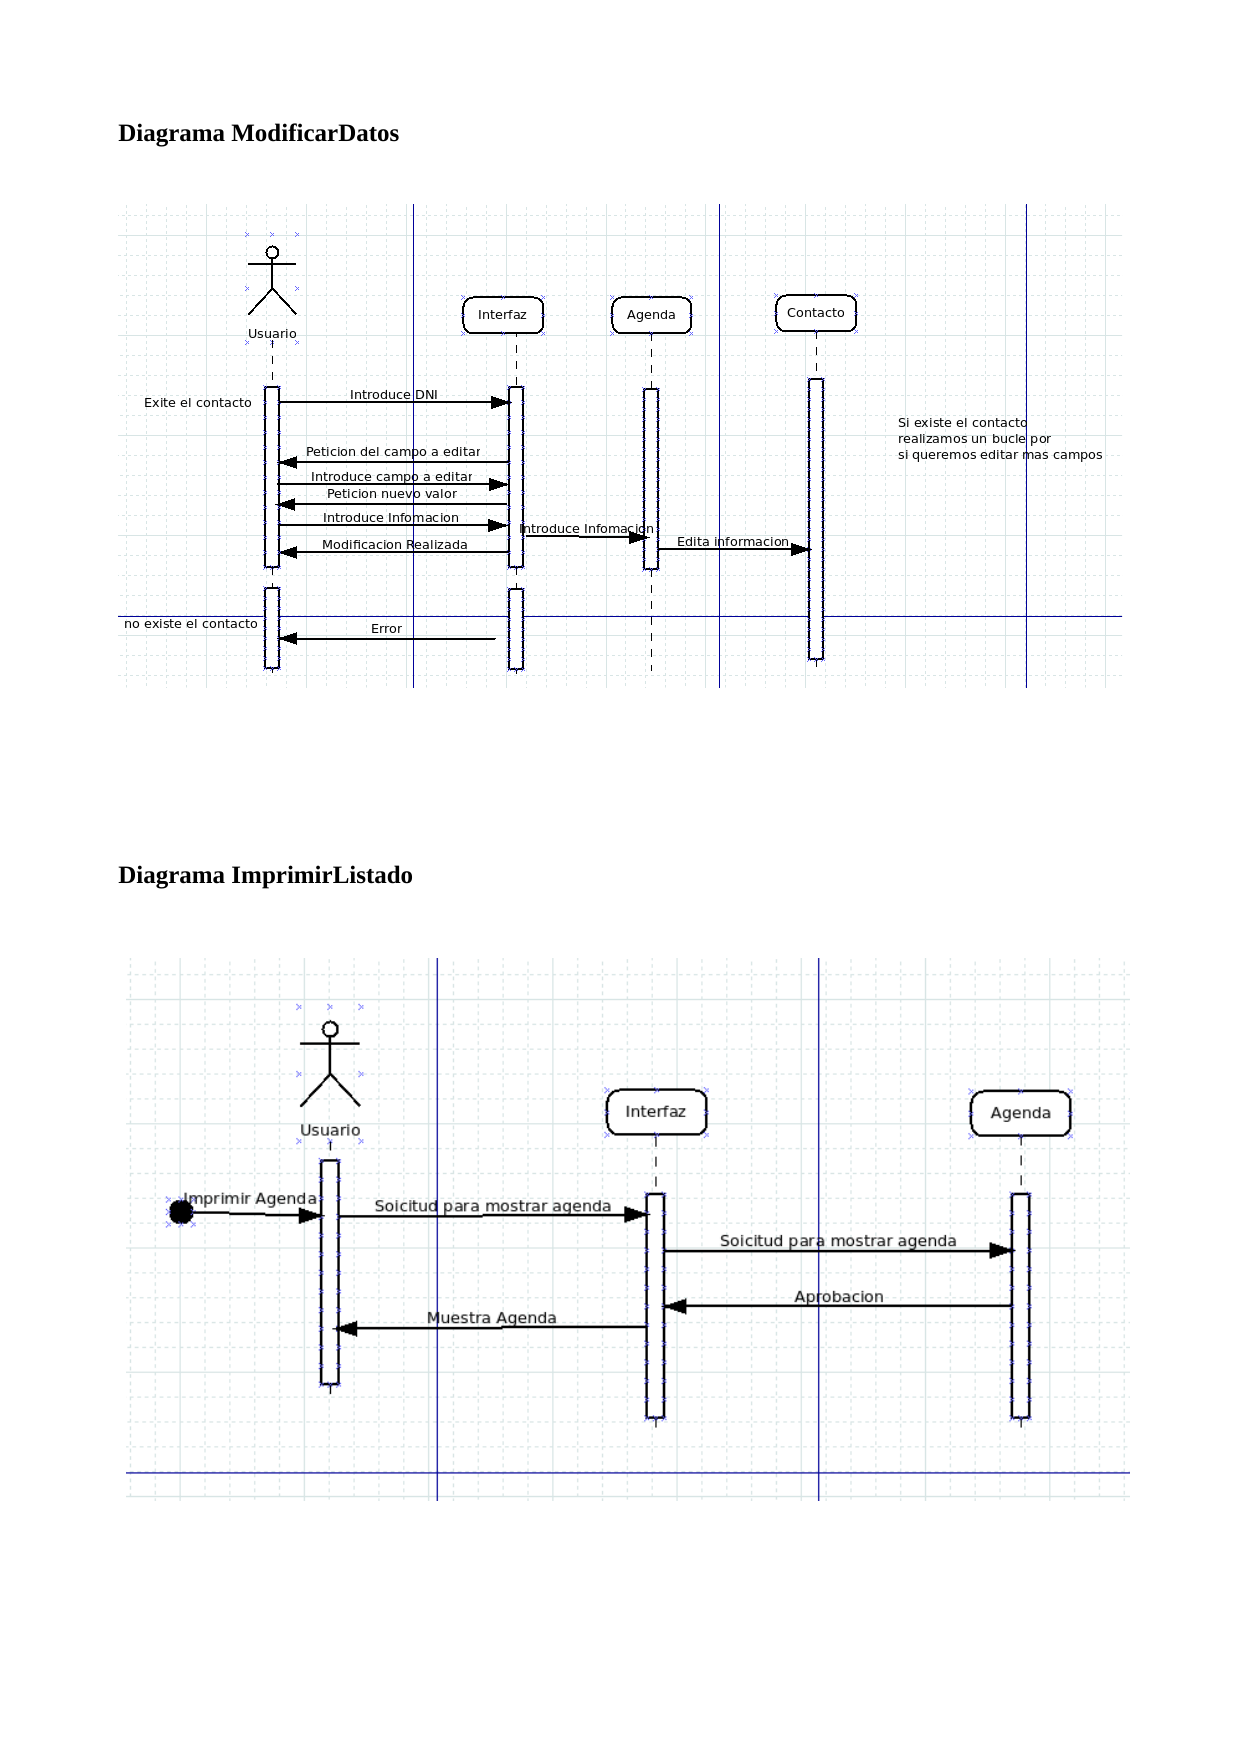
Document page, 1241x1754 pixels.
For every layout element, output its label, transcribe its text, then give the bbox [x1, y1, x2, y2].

text Diagrama ImprimirListado [118, 860, 1122, 889]
text Diagrama ModificarDatos [118, 118, 1122, 147]
picture [118, 204, 1123, 688]
picture [126, 958, 1130, 1501]
